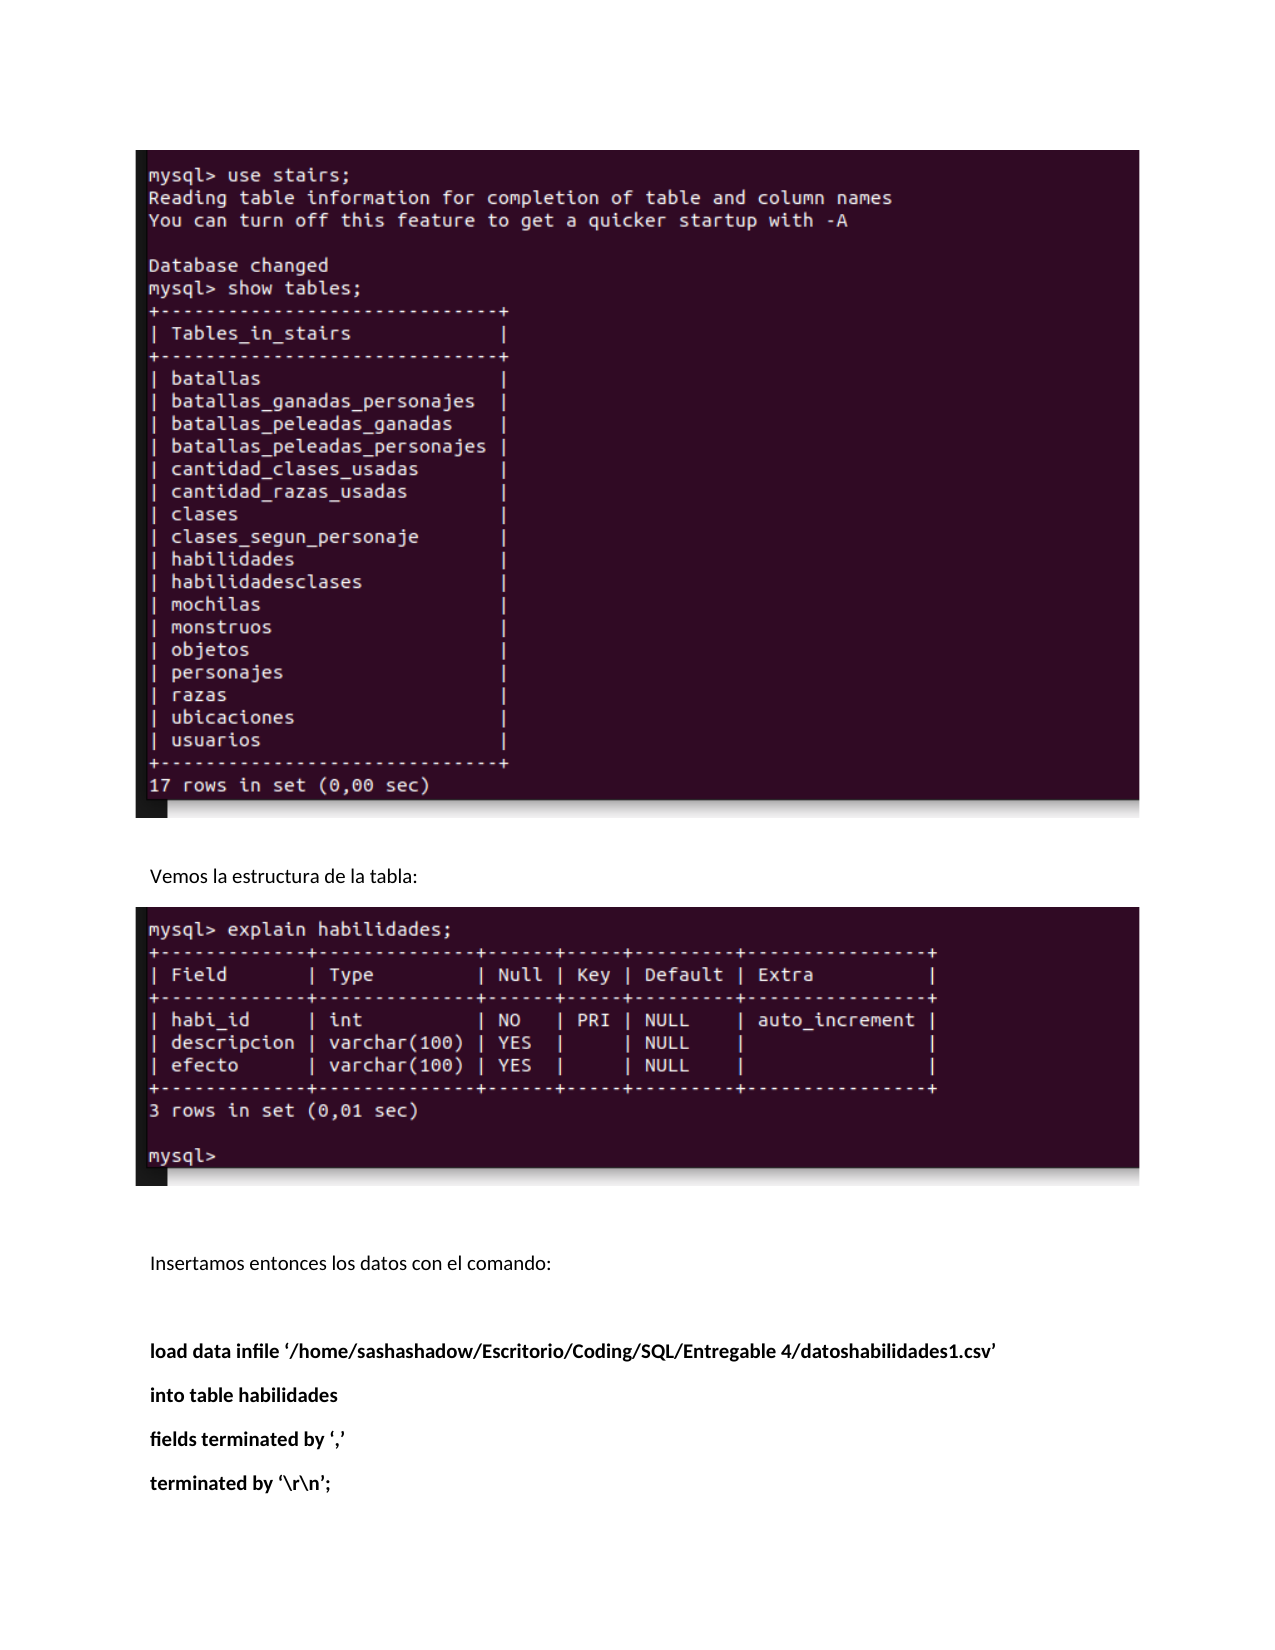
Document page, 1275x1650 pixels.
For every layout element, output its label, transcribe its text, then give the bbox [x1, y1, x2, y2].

text fields terminated by ‘,’ [150, 1426, 1125, 1451]
text terminated by ‘\r\n’; [150, 1470, 1125, 1496]
text load data infile ‘/home/sashashadow/Escritorio/Coding/SQL/Entregable 4/datoshabilidades1.csv’ [150, 1338, 1125, 1363]
text into table habilidades [150, 1382, 1125, 1407]
picture [135, 150, 1140, 818]
text Insertamos entonces los datos con el comando: [150, 1250, 1125, 1275]
text Vemos la estructura de la tabla: [150, 863, 1125, 889]
picture [135, 907, 1140, 1186]
